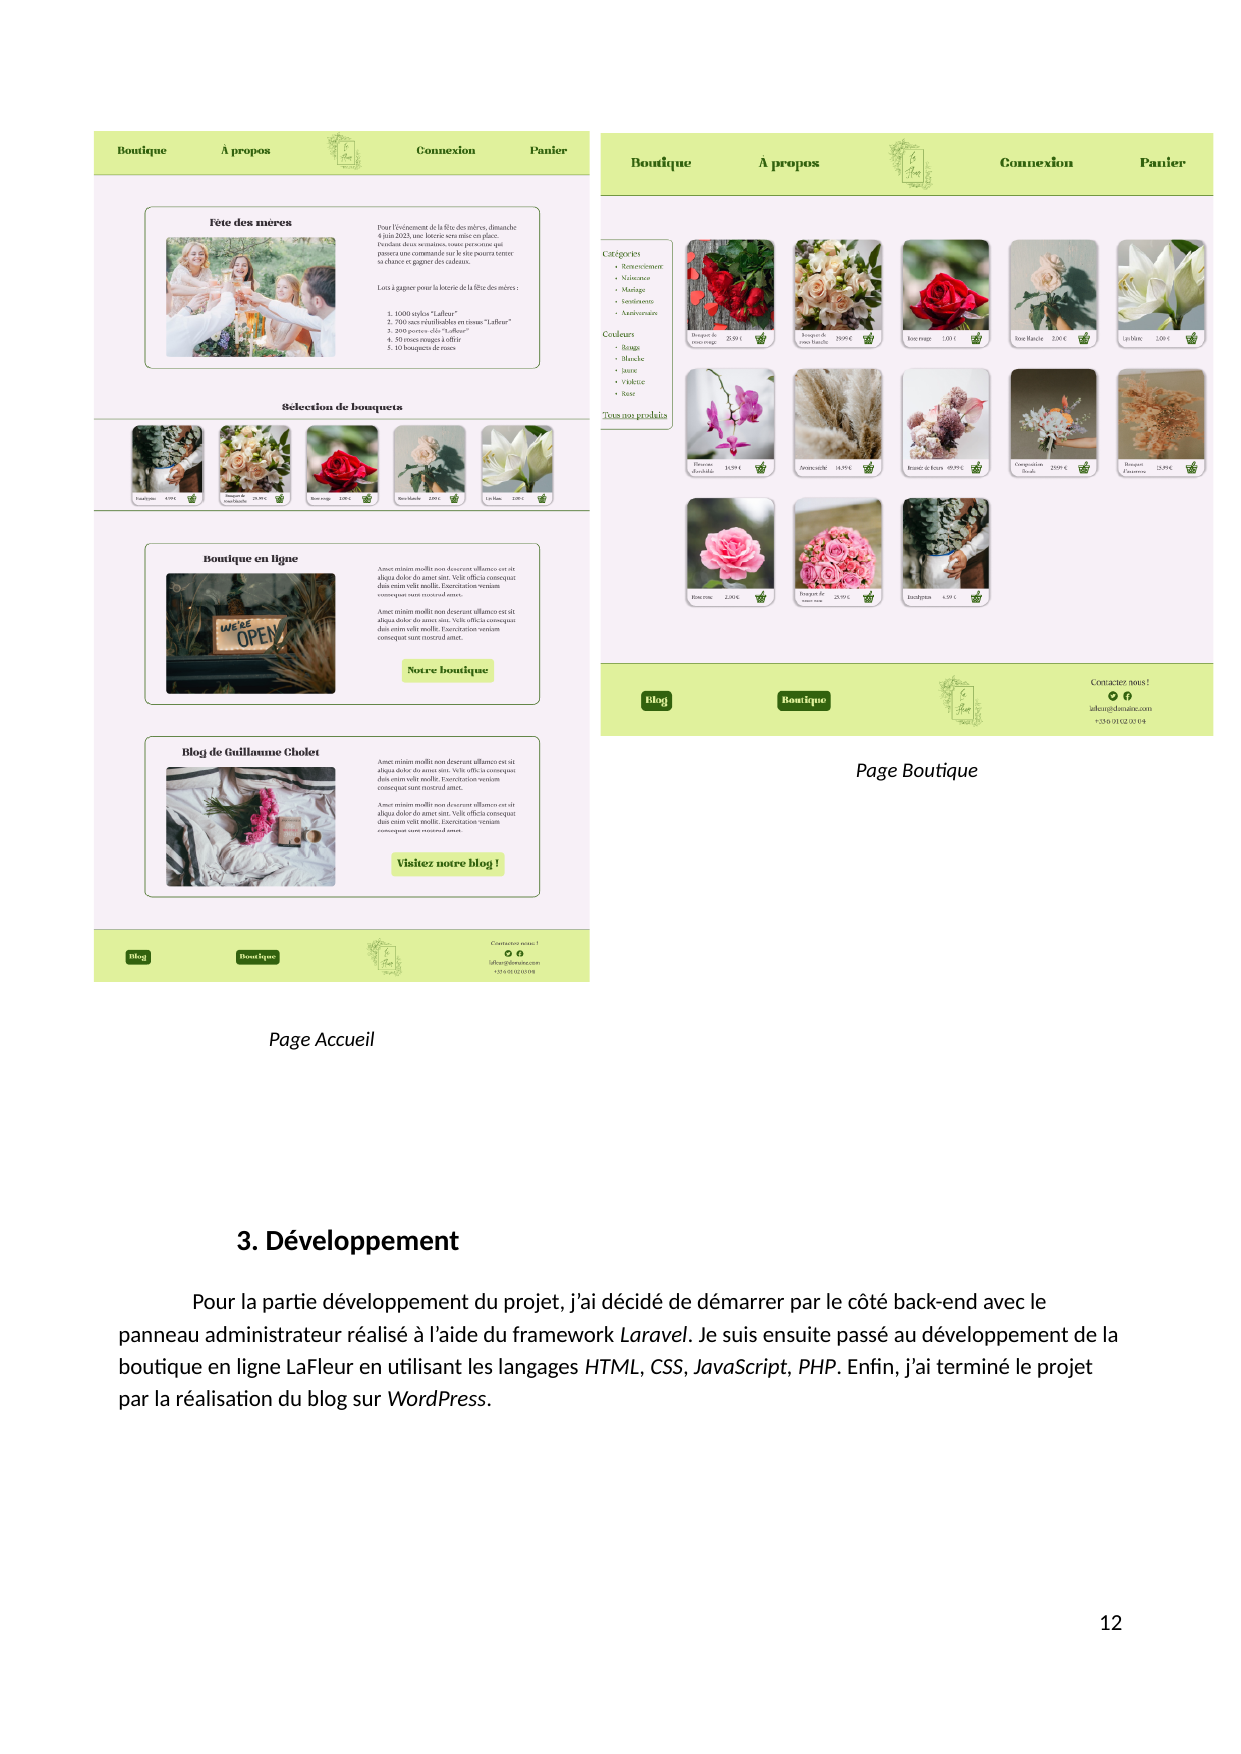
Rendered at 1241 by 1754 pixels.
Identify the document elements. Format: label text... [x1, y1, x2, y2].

text Page Accueil [195, 1026, 1122, 1051]
picture [600, 133, 1214, 736]
text Pour la partie développement du projet, j’ai décidé de démarrer par le côté back-end avec le panneau administrateur réalisé à l’aide du framework Laravel. Je suis ensuite passé au développement de la boutique en ligne LaFleur en utilisant les langages HTML, CSS, JavaScript, PHP. Enfin, j’ai terminé le projet par la réalisation du blog sur WordPress. [118, 1287, 1122, 1412]
picture [93, 131, 590, 982]
subtitle Développement [236, 1222, 1122, 1257]
text Page Boutique [590, 601, 1122, 783]
